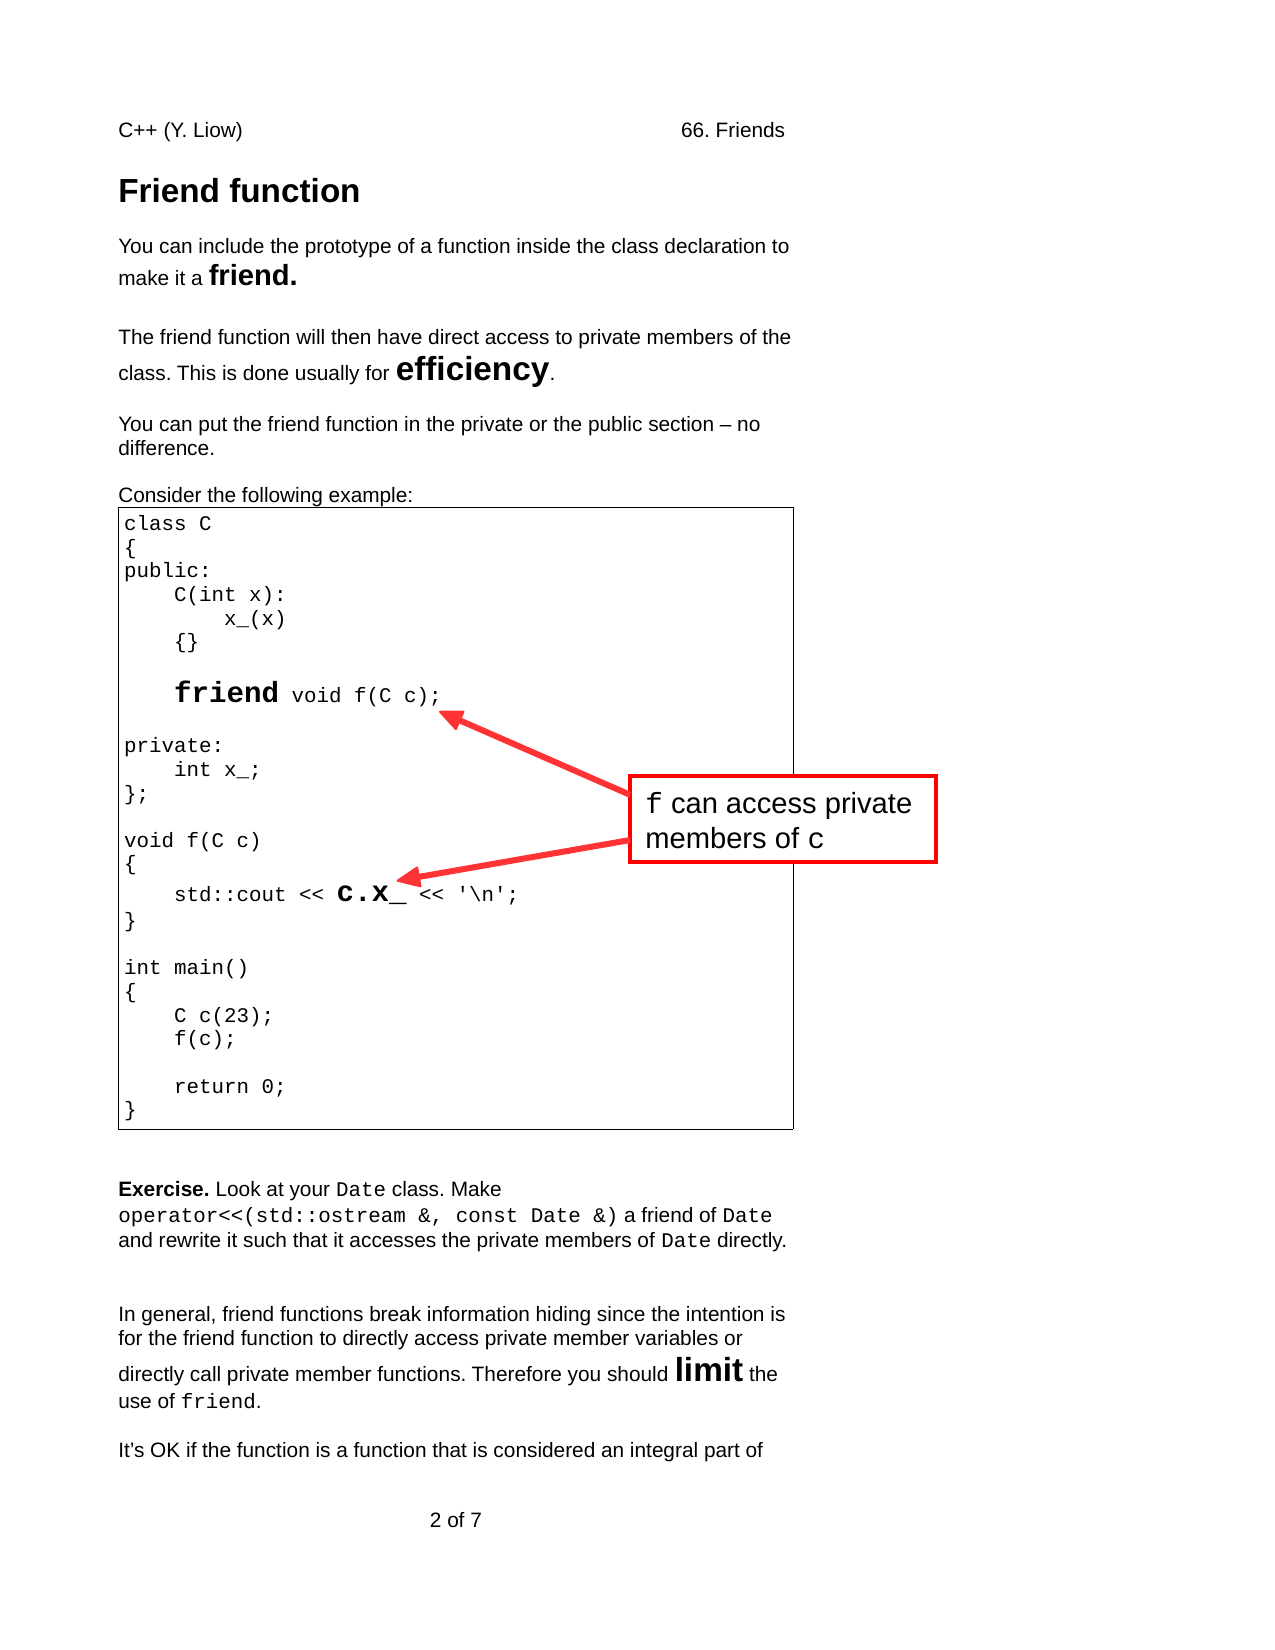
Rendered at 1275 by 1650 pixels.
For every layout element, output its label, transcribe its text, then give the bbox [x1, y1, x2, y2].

text The friend function will then have direct access to private members of the class. This is done usually for efficiency. [118, 325, 793, 387]
text You can include the prototype of a function inside the class declaration to make it a friend. [118, 234, 793, 291]
text Consider the following example: [118, 483, 793, 507]
text It’s OK if the function is a function that is considered an integral part of [118, 1438, 793, 1462]
text In general, friend functions break information hiding since the intention is for the friend function to directly access private member variables or directly call private member functions. Therefore you should limit the use of friend. [118, 1302, 793, 1414]
table_header class C { public: C(int x): x_(x) {} friend void f(C c); private: int x_; }; void f(C c) { std::cout << c.x_ << '\n'; } int main() { C c(23); f(c); return 0; } [119, 508, 793, 1129]
text You can put the friend function in the private or the public section – no difference. [118, 411, 793, 459]
text Exercise. Look at your Date class. Make operator<<(std::ostream &, const Date &) a friend of Date and rewrite it such that it accesses the private members of Date directly. [118, 1177, 793, 1254]
text Friend function [118, 172, 793, 210]
